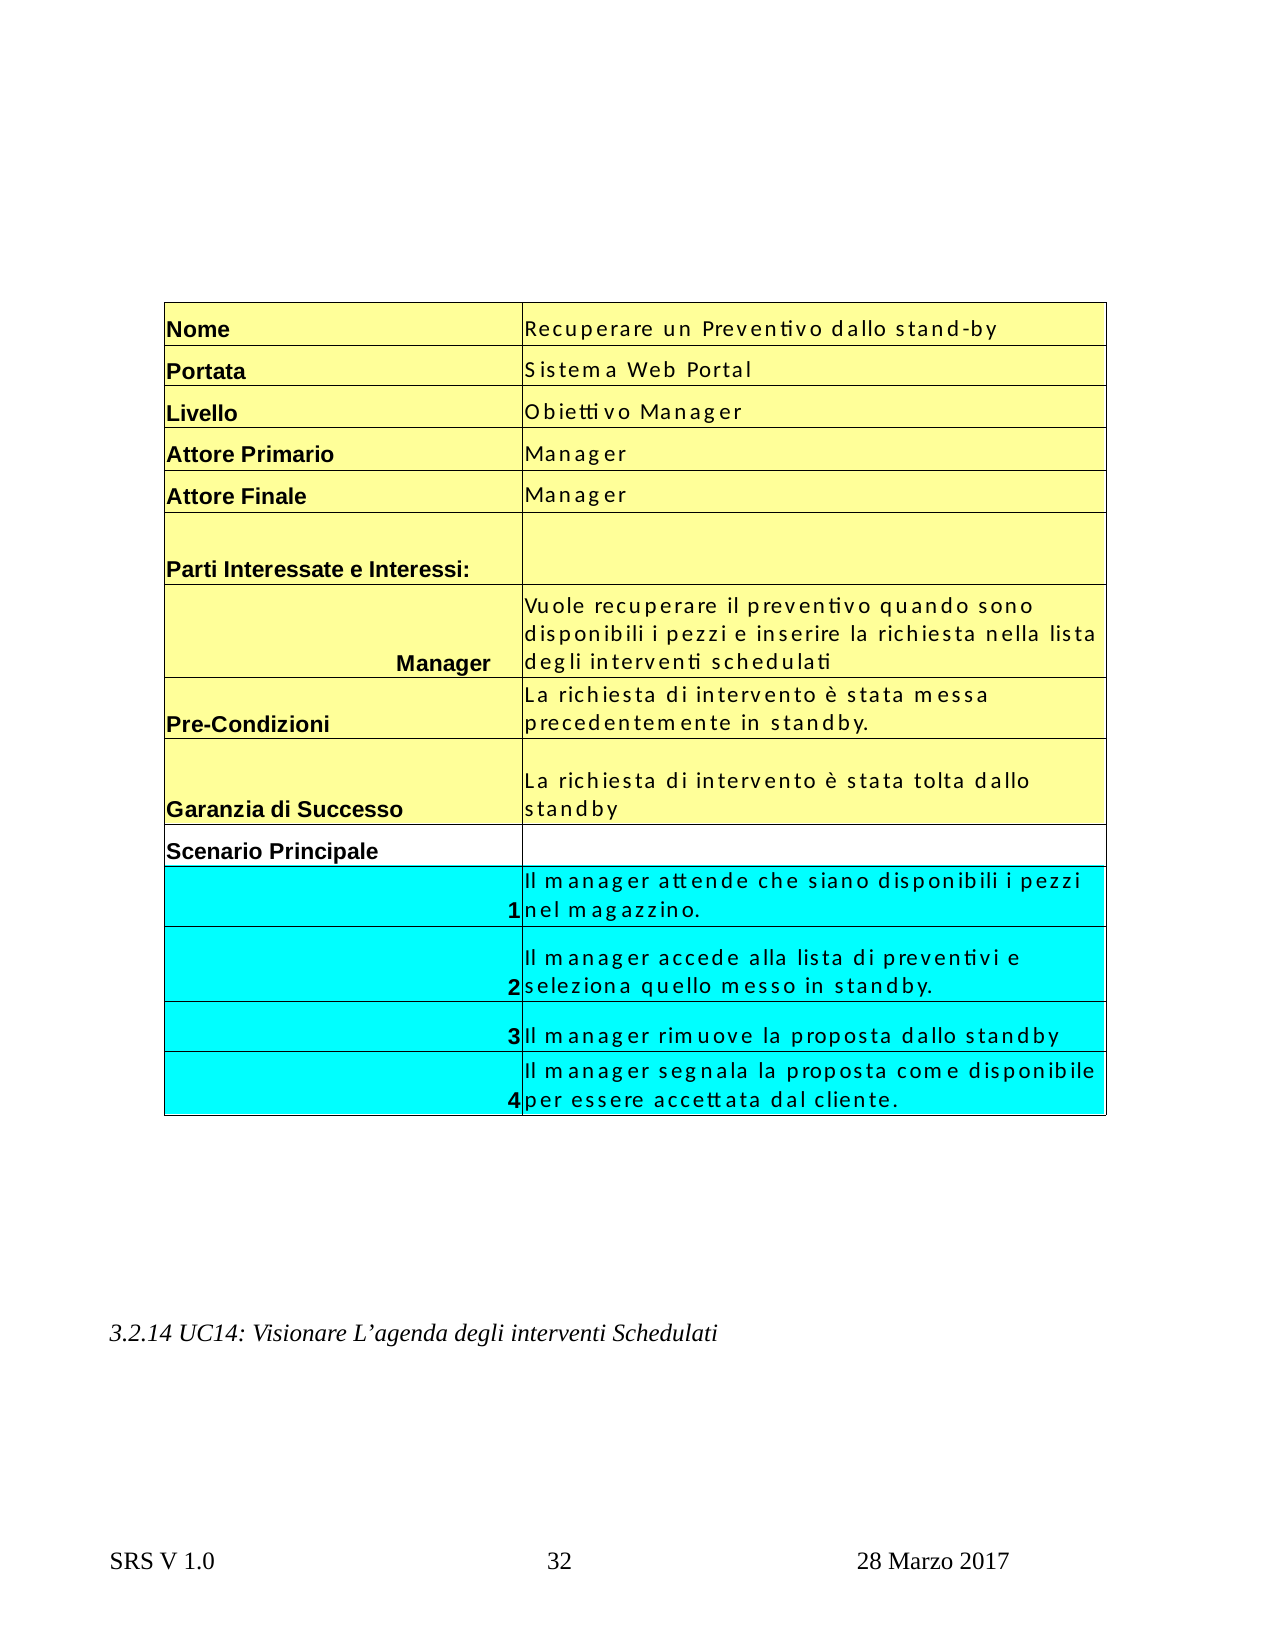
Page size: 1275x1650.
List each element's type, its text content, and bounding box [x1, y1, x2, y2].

subtitle 3.2.14 UC14: Visionare L’agenda degli interventi Schedulati [109, 1318, 1162, 1347]
